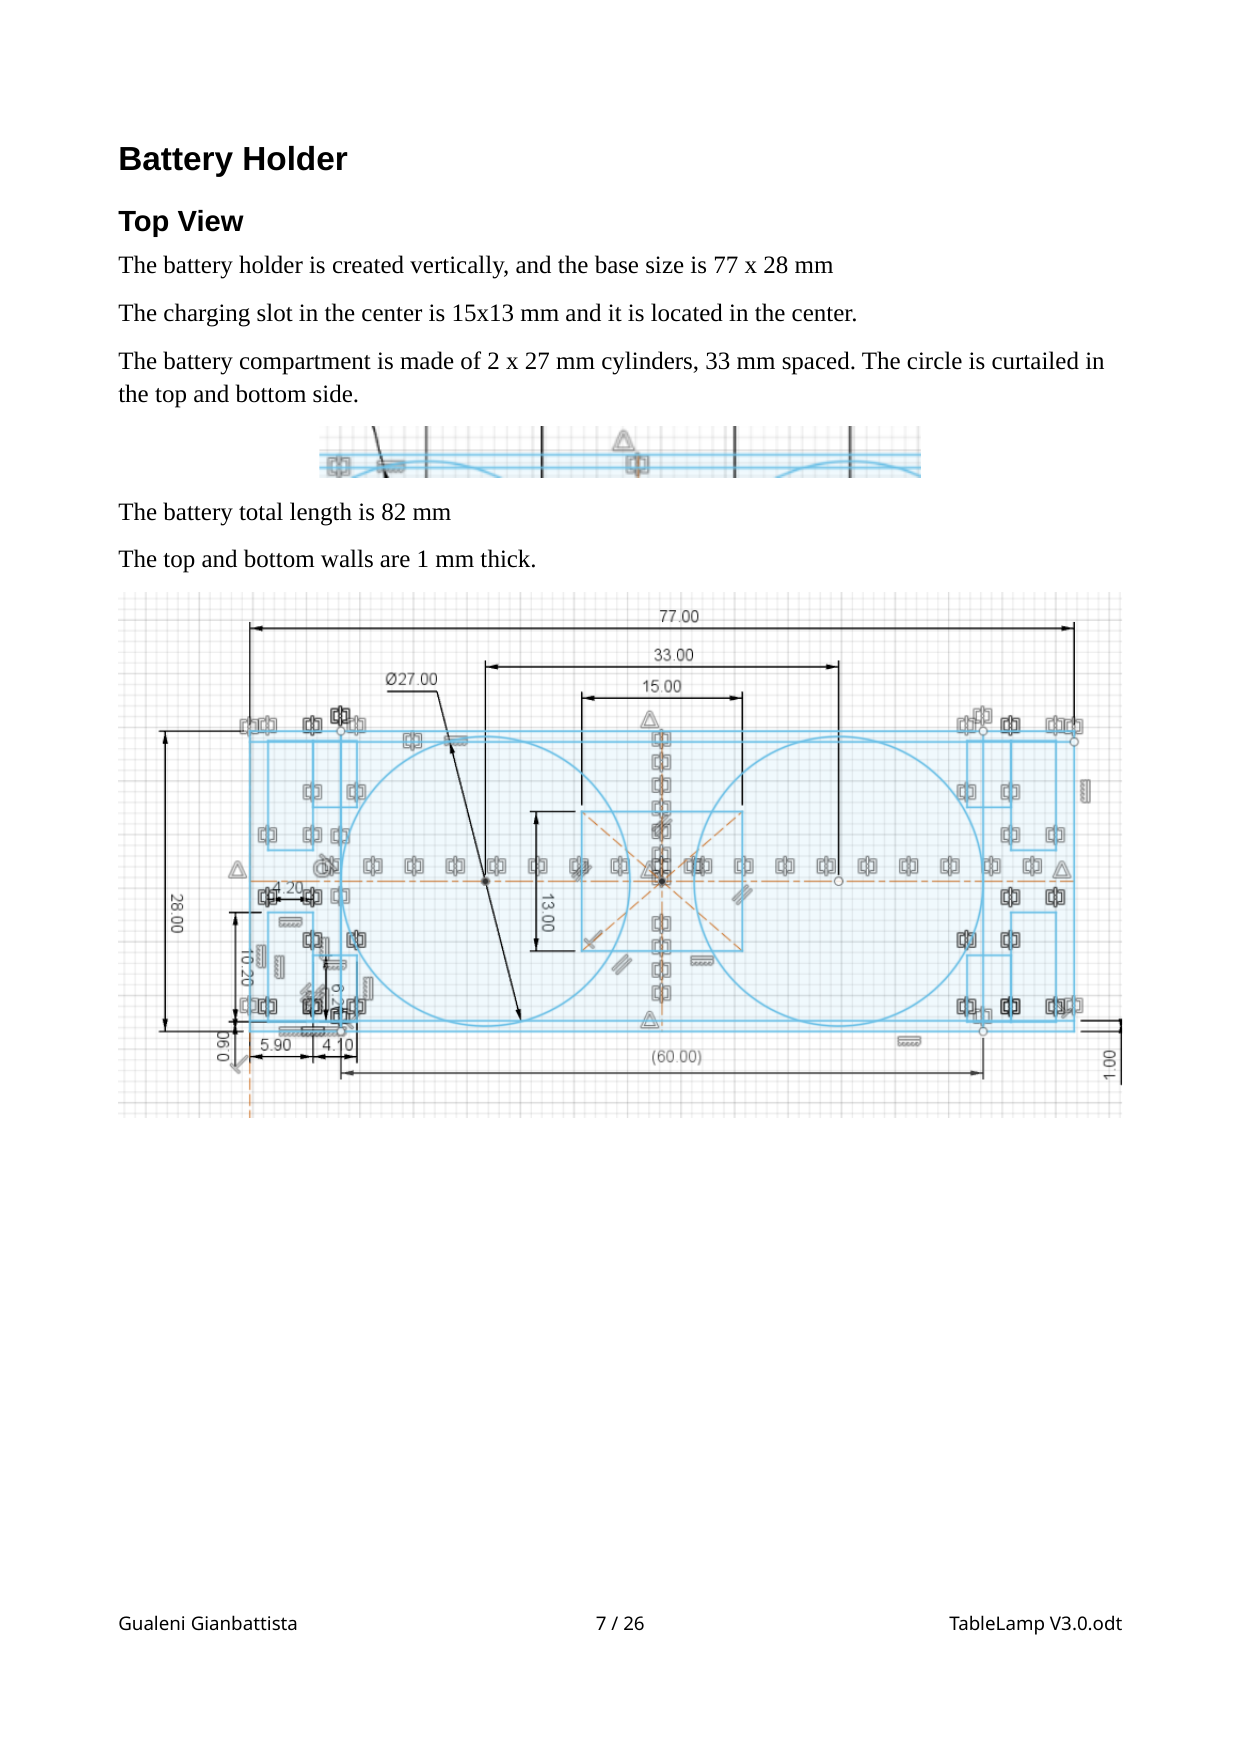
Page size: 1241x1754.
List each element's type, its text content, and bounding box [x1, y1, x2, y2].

text The battery compartment is made of 2 x 27 mm cylinders, 33 mm spaced. The circle is curtailed in the top and bottom side. [118, 346, 1122, 407]
text The top and bottom walls are 1 mm thick. [118, 544, 1122, 573]
picture [118, 592, 1123, 1118]
text The battery total length is 82 mm [118, 497, 1122, 526]
subtitle Top View [118, 204, 1122, 238]
picture [319, 426, 921, 478]
text The charging slot in the center is 15x13 mm and it is located in the center. [118, 298, 1122, 327]
subtitle Battery Holder [118, 139, 1122, 177]
text The battery holder is created vertically, and the base size is 77 x 28 mm [118, 251, 1122, 279]
